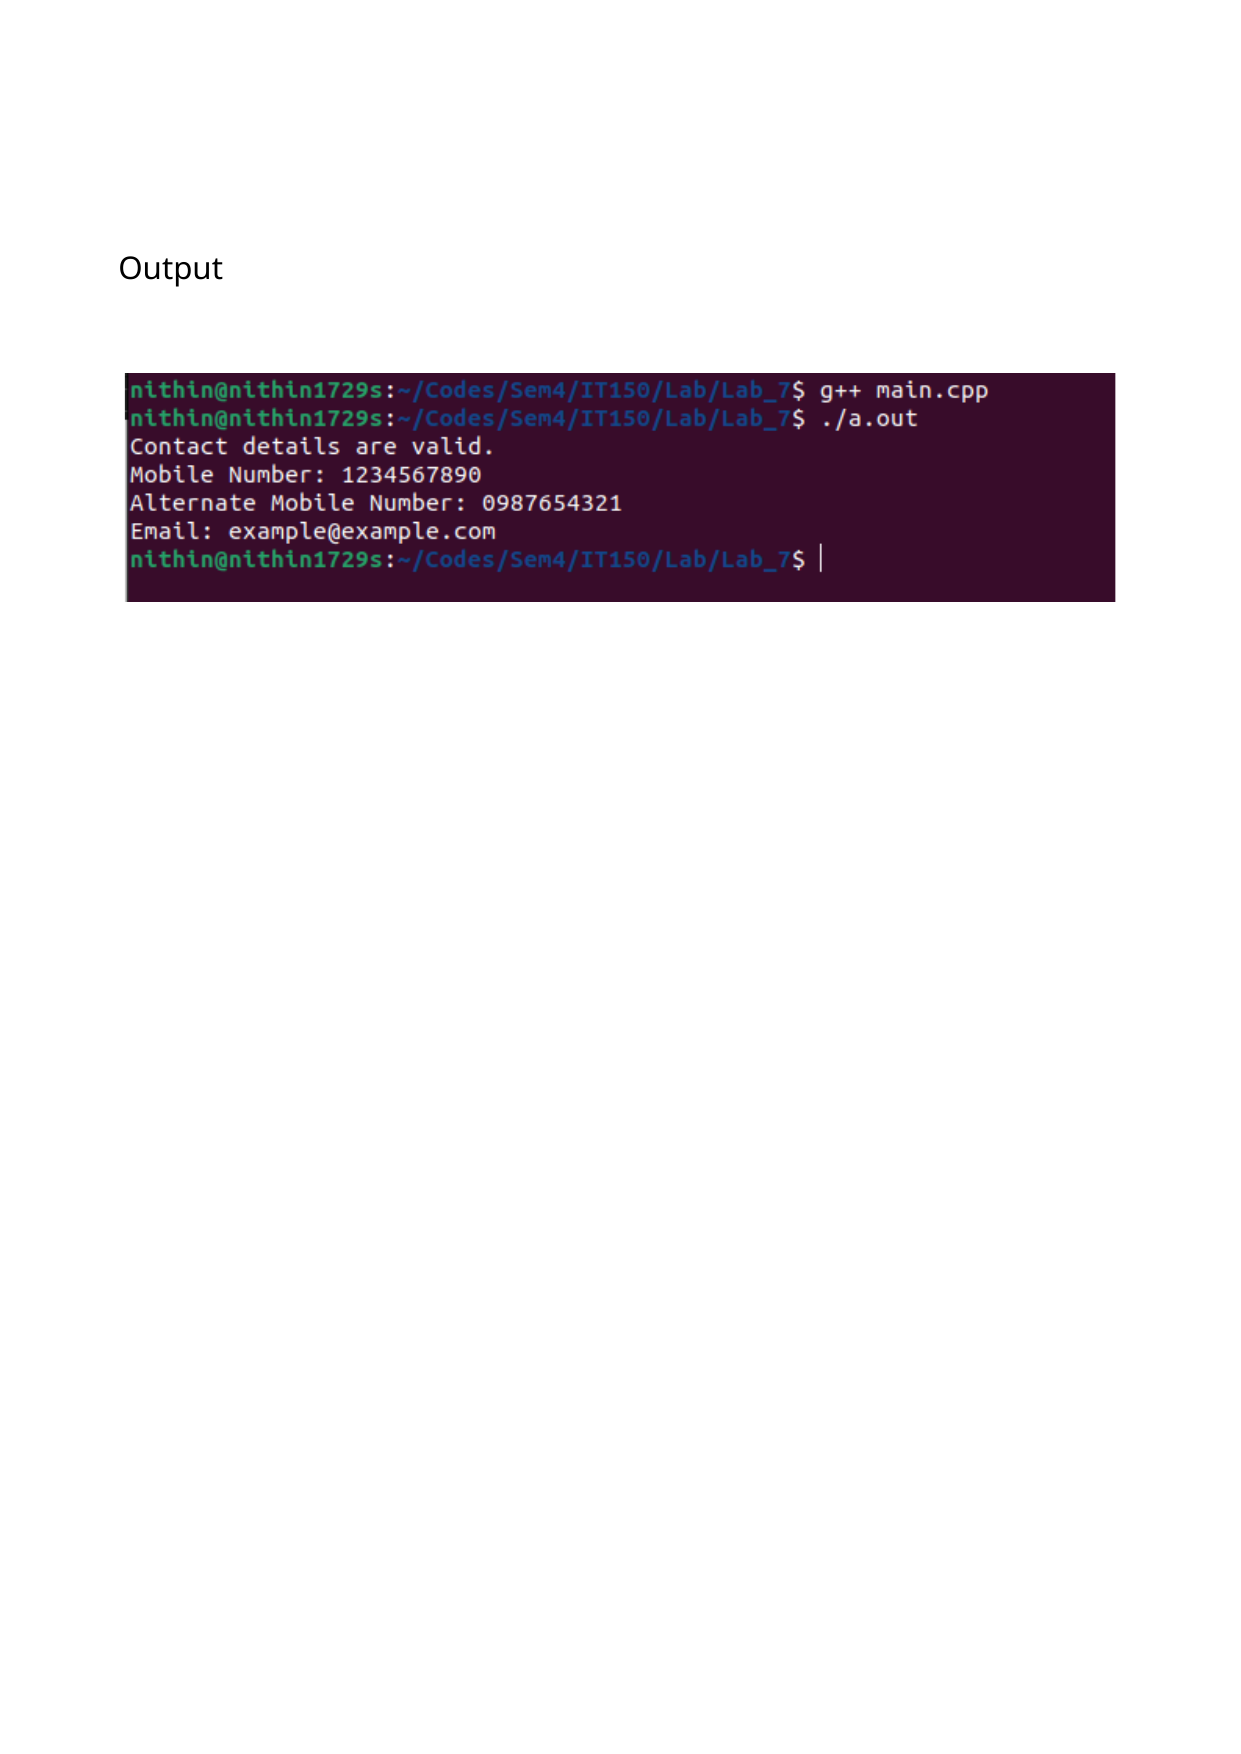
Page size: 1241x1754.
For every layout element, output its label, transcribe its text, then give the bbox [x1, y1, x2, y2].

text Output [118, 246, 1122, 288]
picture [124, 373, 1116, 602]
